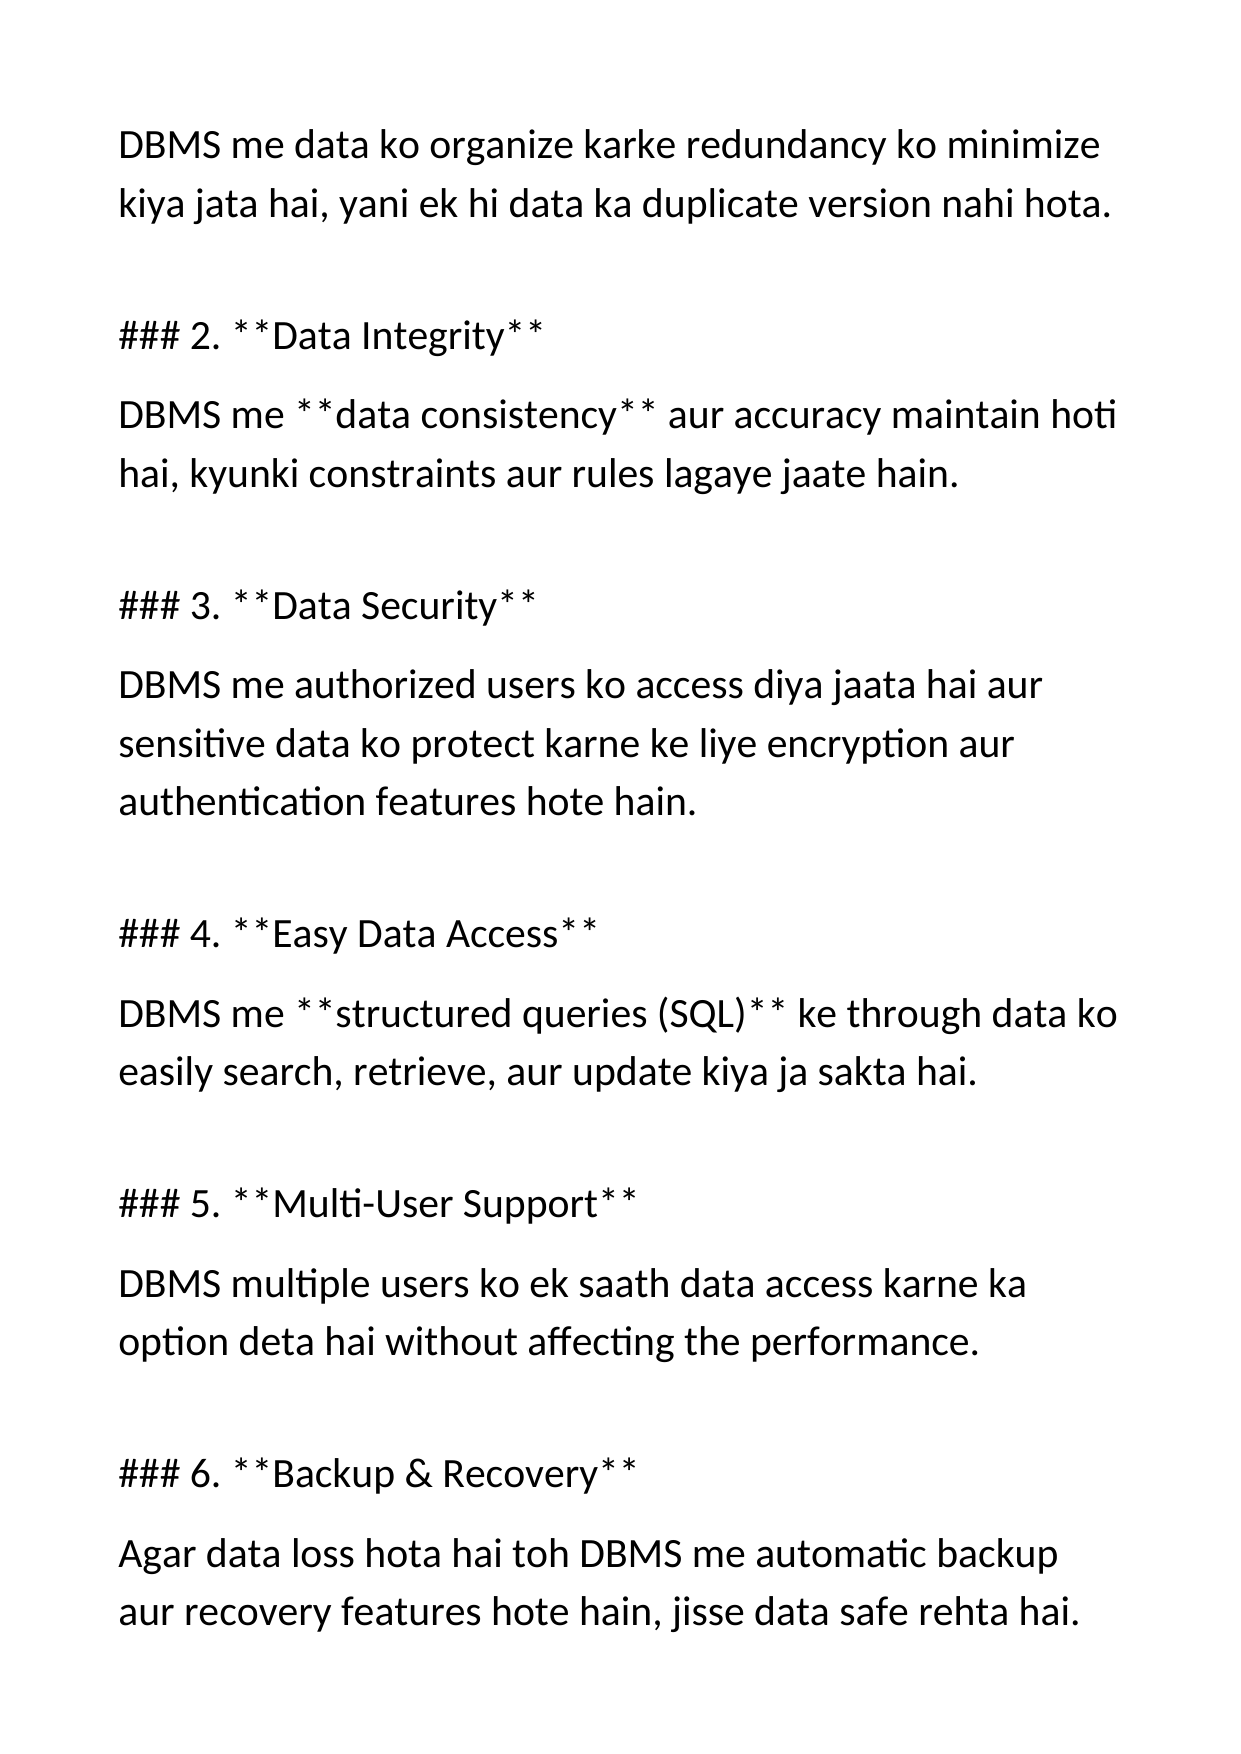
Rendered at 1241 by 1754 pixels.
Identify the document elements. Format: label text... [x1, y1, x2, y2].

text DBMS me **structured queries (SQL)** ke through data ko easily search, retrieve, aur update kiya ja sakta hai. [118, 987, 1122, 1096]
text DBMS multiple users ko ek saath data access karne ka option deta hai without affecting the performance. [118, 1257, 1122, 1366]
text ### 2. **Data Integrity** [118, 309, 1122, 360]
text ### 4. **Easy Data Access** [118, 907, 1122, 958]
text ### 5. **Multi-User Support** [118, 1177, 1122, 1228]
text DBMS me data ko organize karke redundancy ko minimize kiya jata hai, yani ek hi data ka duplicate version nahi hota. [118, 118, 1122, 227]
text DBMS me **data consistency** aur accuracy maintain hoti hai, kyunki constraints aur rules lagaye jaate hain. [118, 388, 1122, 497]
text ### 3. **Data Security** [118, 579, 1122, 630]
text Agar data loss hota hai toh DBMS me automatic backup aur recovery features hote hain, jisse data safe rehta hai. [118, 1527, 1122, 1636]
text DBMS me authorized users ko access diya jaata hai aur sensitive data ko protect karne ke liye encryption aur authentication features hote hain. [118, 658, 1122, 826]
text ### 6. **Backup & Recovery** [118, 1447, 1122, 1498]
